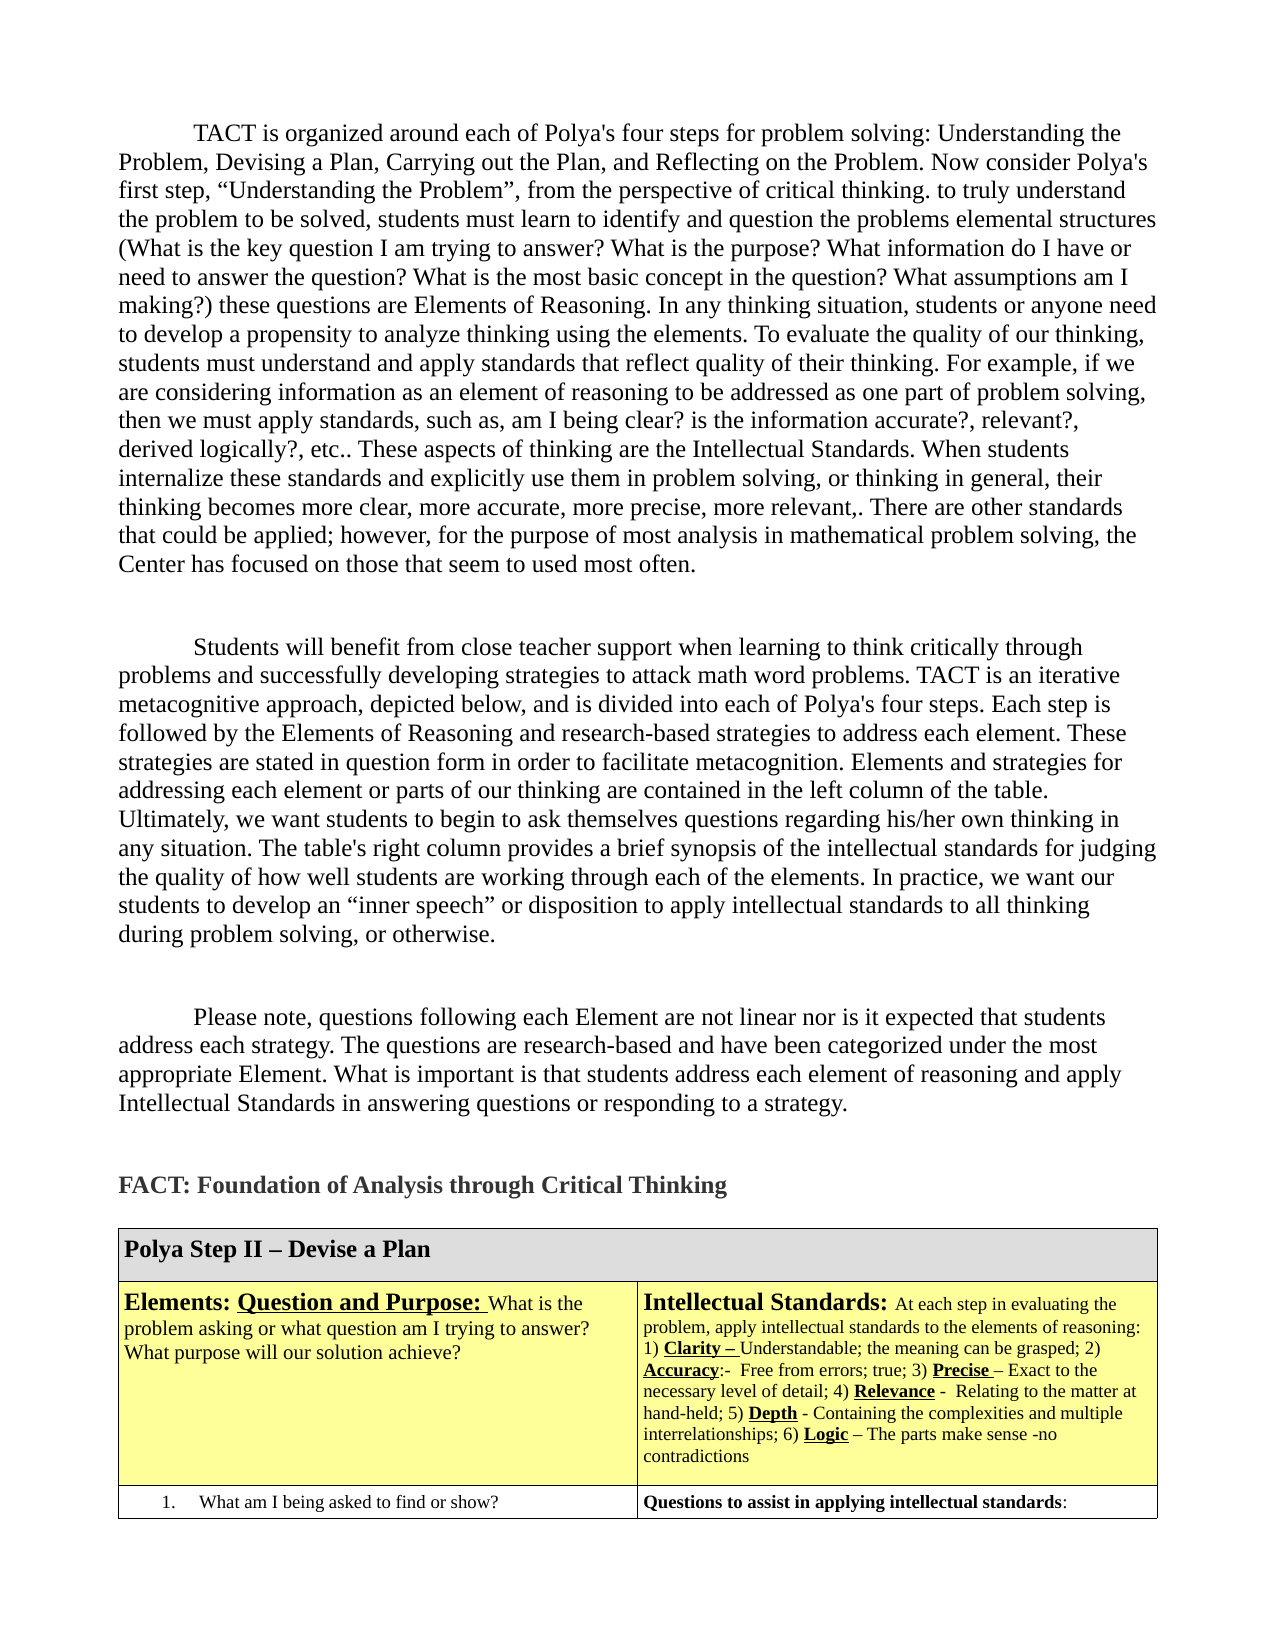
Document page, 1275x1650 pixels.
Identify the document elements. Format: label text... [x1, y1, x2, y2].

text TACT is organized around each of Polya's four steps for problem solving: Understanding the Problem, Devising a Plan, Carrying out the Plan, and Reflecting on the Problem. Now consider Polya's first step, “Understanding the Problem”, from the perspective of critical thinking. to truly understand the problem to be solved, students must learn to identify and question the problems elemental structures (What is the key question I am trying to answer? What is the purpose? What information do I have or need to answer the question? What is the most basic concept in the question? What assumptions am I making?) these questions are Elements of Reasoning. In any thinking situation, students or anyone need to develop a propensity to analyze thinking using the elements. To evaluate the quality of our thinking, students must understand and apply standards that reflect quality of their thinking. For example, if we are considering information as an element of reasoning to be addressed as one part of problem solving, then we must apply standards, such as, am I being clear? is the information accurate?, relevant?, derived logically?, etc.. These aspects of thinking are the Intellectual Standards. When students internalize these standards and explicitly use them in problem solving, or thinking in general, their thinking becomes more clear, more accurate, more precise, more relevant,. There are other standards that could be applied; however, for the purpose of most analysis in mathematical problem solving, the Center has focused on those that seem to used most often. [118, 118, 1157, 578]
table_cell Intellectual Standards: At each step in evaluating the problem, apply intellectual standards to the elements of reasoning: 1) Clarity – Understandable; the meaning can be grasped; 2) Accuracy:- Free from errors; true; 3) Precise – Exact to the necessary level of detail; 4) Relevance - Relating to the matter at hand-held; 5) Depth - Containing the complexities and multiple interrelationships; 6) Logic – The parts make sense -no contradictions [638, 1282, 1157, 1485]
table_cell Questions to assist in applying intellectual standards: Can I SEE-I the problem? (clarity) Can I paraphrase the problem or restate the problem in my own words?(clarity) Have all relevant terms and symbols been clearly identified?(clarity, relevance, precise, depth) Can I clearly and accurately explain how any highlighted key words are relevant to the question?(clarity, accuracy, relevance) Does my drawing clearly and accurately represent the problem?(clarity, accuarcy) How can I check or verify that my interpretation is true?(accuracy) Does my interpretation make sense? (logic) What factors make this a difficult problem? (depth) [638, 1486, 1157, 1518]
table_header Polya Step II – Devise a Plan [119, 1229, 1157, 1281]
table_cell Elements: Question and Purpose: What is the problem asking or what question am I trying to answer? What purpose will our solution achieve? [119, 1282, 637, 1485]
text Students will benefit from close teacher support when learning to think critically through problems and successfully developing strategies to attack math word problems. TACT is an iterative metacognitive approach, depicted below, and is divided into each of Polya's four steps. Each step is followed by the Elements of Reasoning and research-based strategies to address each element. These strategies are stated in question form in order to facilitate metacognition. Elements and strategies for addressing each element or parts of our thinking are contained in the left column of the table. Ultimately, we want students to begin to ask themselves questions regarding his/her own thinking in any situation. The table's right column provides a brief synopsis of the intellectual standards for judging the quality of how well students are working through each of the elements. In practice, we want our students to develop an “inner speech” or disposition to apply intellectual standards to all thinking during problem solving, or otherwise. [118, 632, 1157, 948]
text Please note, questions following each Element are not linear nor is it expected that students address each strategy. The questions are research-based and have been categorized under the most appropriate Element. What is important is that students address each element of reasoning and apply Intellectual Standards in answering questions or responding to a strategy. [118, 1002, 1157, 1117]
text FACT: Foundation of Analysis through Critical Thinking [118, 1171, 1157, 1199]
